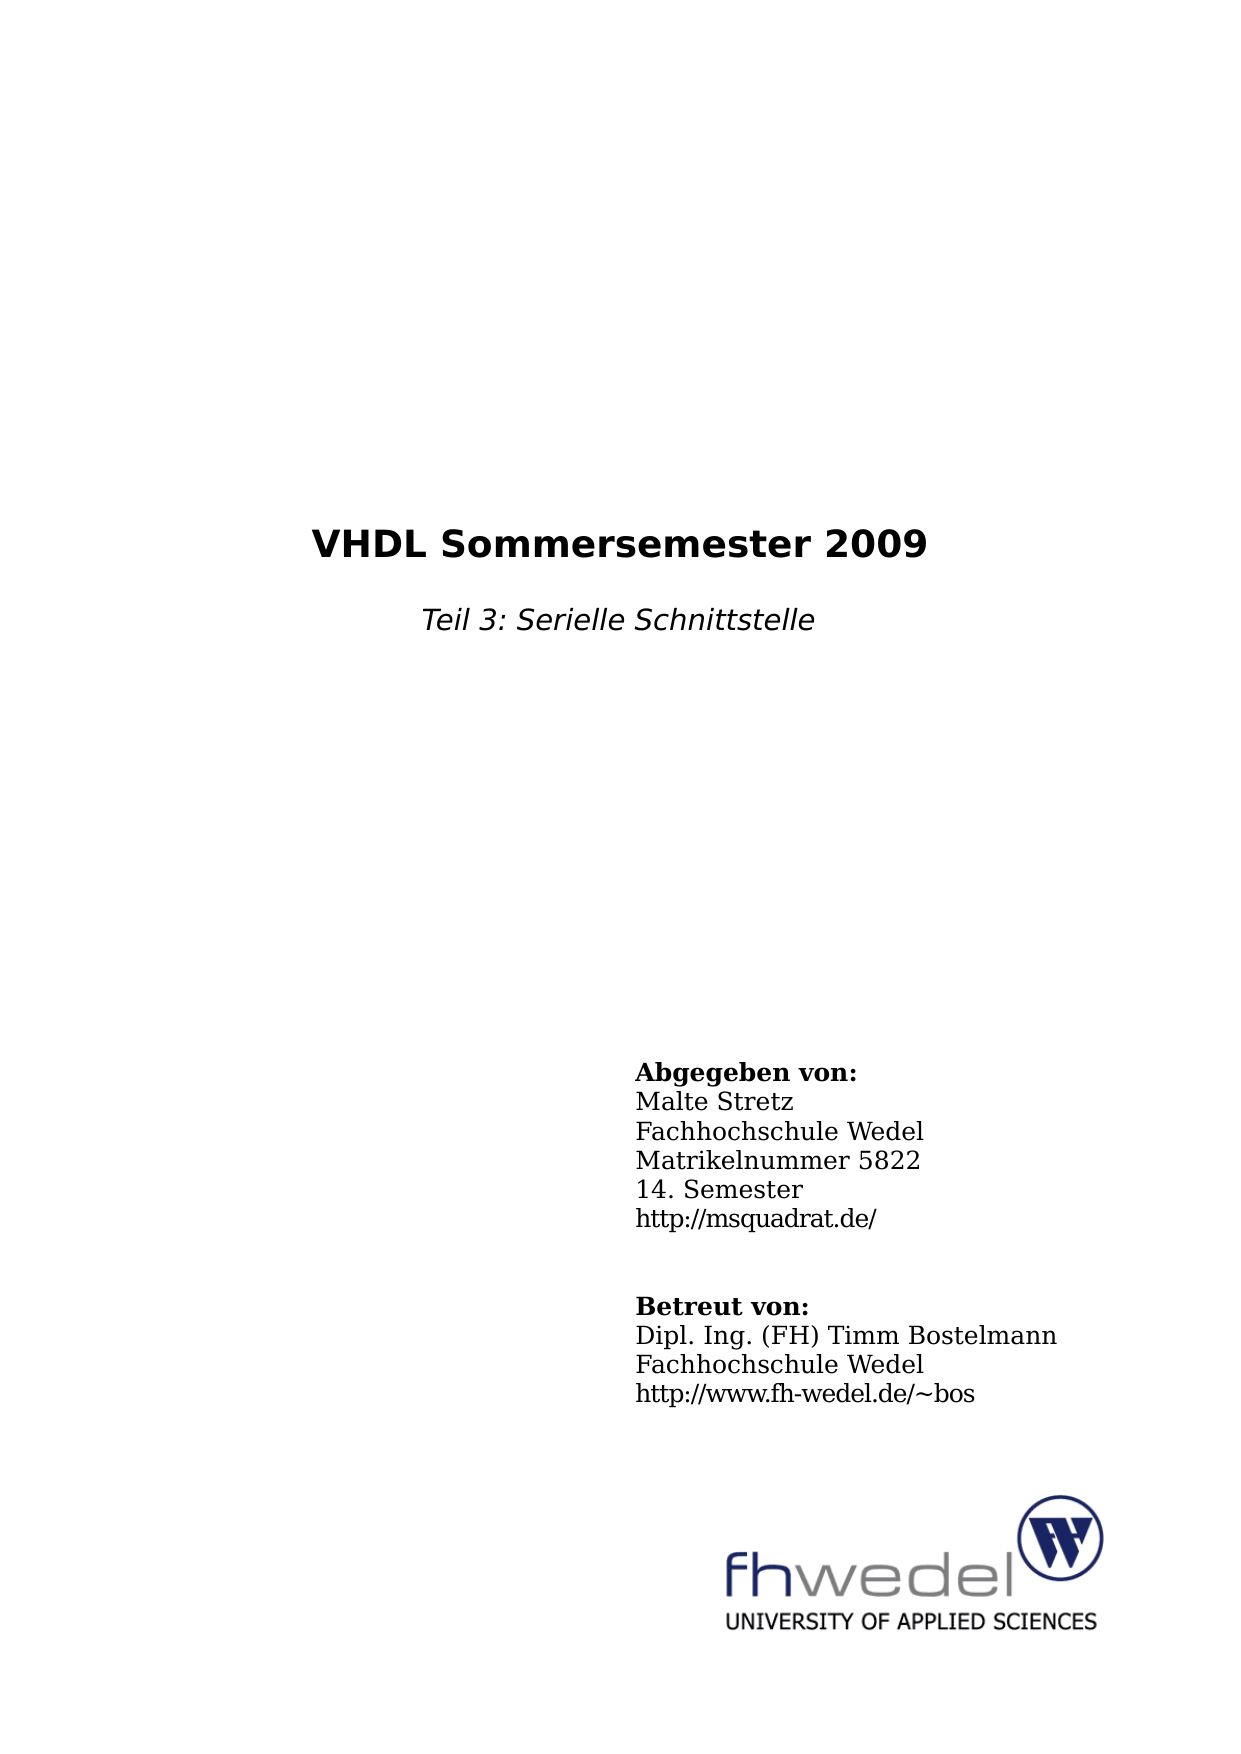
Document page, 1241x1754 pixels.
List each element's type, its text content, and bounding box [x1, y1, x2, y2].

text Betreut von: [635, 1292, 1122, 1321]
text http://www.fh-wedel.de/~bos [635, 1380, 1122, 1409]
text Dipl. Ing. (FH) Timm Bostelmann [635, 1321, 1122, 1351]
text Matrikelnummer 5822 [635, 1146, 1122, 1175]
text Abgegeben von: [635, 1058, 1122, 1088]
text Fachhochschule Wedel [635, 1117, 1122, 1146]
text Fachhochschule Wedel [635, 1351, 1122, 1380]
picture [644, 1444, 1132, 1652]
text 14. Semester [635, 1175, 1122, 1204]
text Malte Stretz [635, 1088, 1122, 1117]
subtitle Teil 3: Serielle Schnittstelle [118, 603, 1122, 637]
text http://msquadrat.de/ [635, 1204, 1122, 1233]
title VHDL Sommersemester 2009 [118, 522, 1122, 566]
